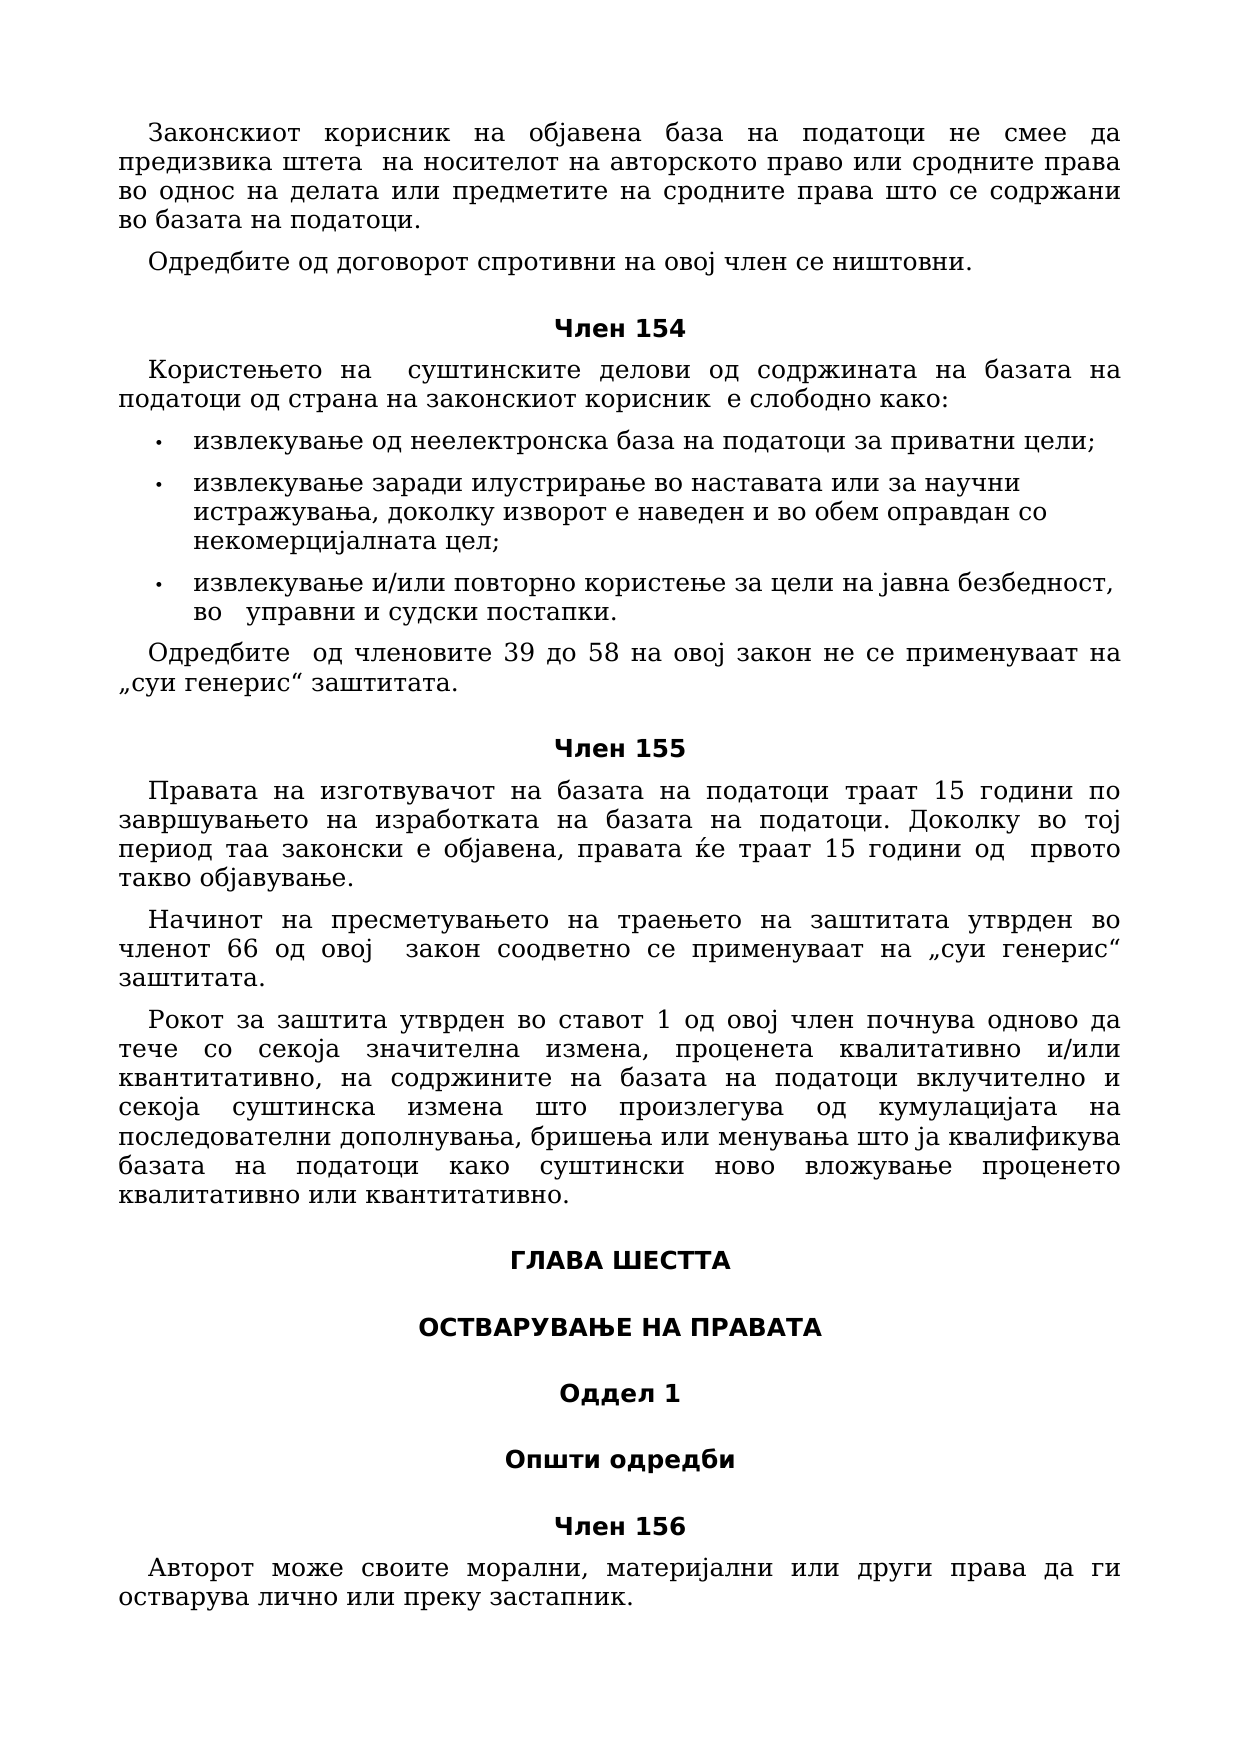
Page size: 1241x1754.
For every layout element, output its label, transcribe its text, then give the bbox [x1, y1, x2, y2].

subtitle Општи одредби [118, 1446, 1122, 1474]
text Правата на изготвувачот на базата на податоци траат 15 години по завршувањето на изработката на базата на податоци. Доколку во тој период таа законски е објавена, правата ќе траат 15 години од првото такво објавување. [118, 776, 1122, 892]
subtitle Член 156 [118, 1512, 1122, 1541]
subtitle Член 154 [118, 314, 1122, 343]
subtitle Член 155 [118, 734, 1122, 763]
text Одредбите од договорот спротивни на овој член се ништовни. [118, 247, 1122, 276]
list извлекување од неелектронска база на податоци за приватни цели; [156, 426, 1122, 455]
subtitle ОСТВАРУВАЊЕ НА ПРАВАТА [118, 1313, 1122, 1342]
text Користењето на суштинските делови од содржината на базата на податоци од страна на законскиот корисник е слободно како: [118, 355, 1122, 414]
subtitle ГЛАВА ШЕСТТА [118, 1247, 1122, 1276]
text Начинот на пресметувањето на траењето на заштитата утврден во членот 66 од овој закон соодветно се применуваат на „суи генерис“ заштитата. [118, 905, 1122, 992]
text Рокот за заштита утврден во ставот 1 од овој член почнува одново да тече со секоја значителна измена, проценета квалитативно и/или квантитативно, на содржините на базата на податоци вклучително и секоја суштинска измена што произлегува од кумулацијата на последователни дополнувања, бришења или менувања што ја квалификува базата на податоци како суштински ново вложување проценето квалитативно или квантитативно. [118, 1005, 1122, 1209]
list извлекување заради илустрирање во наставата или за научни истражувања, доколку изворот е наведен и во обем оправдан со некомерцијалната цел; [156, 468, 1122, 555]
text Одредбите од членовите 39 до 58 на овој закон не се применуваат на „суи генерис“ заштитата. [118, 639, 1122, 697]
text Авторот може своите морални, материјални или други права да ги остварува лично или преку застапник. [118, 1553, 1122, 1612]
subtitle Оддел 1 [118, 1379, 1122, 1408]
text Законскиот корисник на објавена база на податоци не смее да предизвика штета на носителот на авторското право или сродните права во однос на делата или предметите на сродните права што се содржани во базата на податоци. [118, 118, 1122, 235]
list извлекување и/или повторно користење за цели на јавна безбедност, во управни и судски постапки. [156, 568, 1122, 626]
